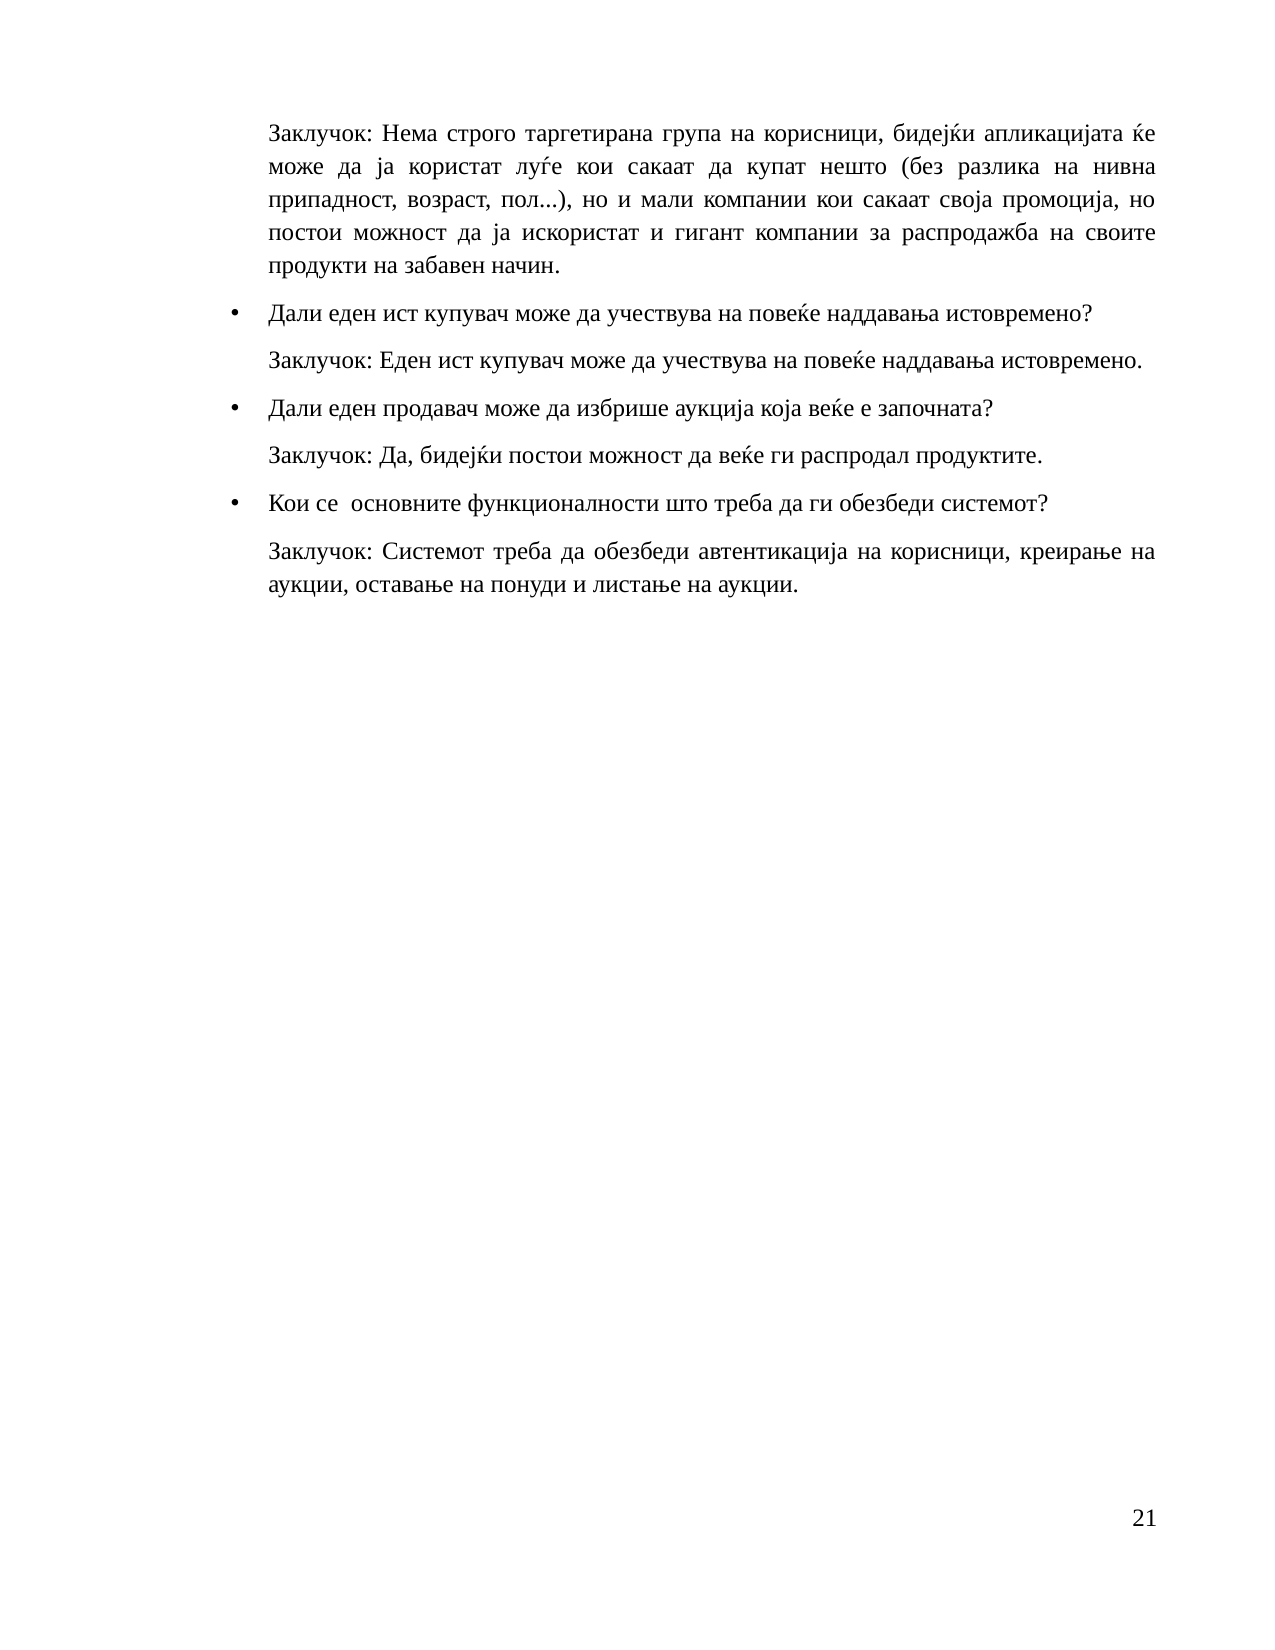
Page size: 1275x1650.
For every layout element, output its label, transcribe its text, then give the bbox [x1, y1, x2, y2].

list Заклучок: Системот треба да обезбеди автентикација на корисници, креирање на аукции, оставање на понуди и листање на аукции. [231, 536, 1157, 598]
list Заклучок: Еден ист купувач може да учествува на повеќе наддавања истовремено. [231, 345, 1157, 374]
list Дали еден продавач може да избрише аукција која веќе е започната? [231, 393, 1157, 422]
list Заклучок: Нема строго таргетирана група на корисници, бидејќи апликацијата ќе може да ја користат луѓе кои сакаат да купат нешто (без разлика на нивна припадност, возраст, пол...), но и мали компании кои сакаат своја промоција, но постои можност да ја искористат и гигант компании за распродажба на своите продукти на забавен начин. [231, 118, 1157, 279]
list Кои се основните функционалности што треба да ги обезбеди системот? [231, 488, 1157, 517]
list Заклучок: Да, бидејќи постои можност да веќе ги распродал продуктите. [231, 441, 1157, 469]
list Дали еден ист купувач може да учествува на повеќе наддавања истовремено? [231, 298, 1157, 327]
